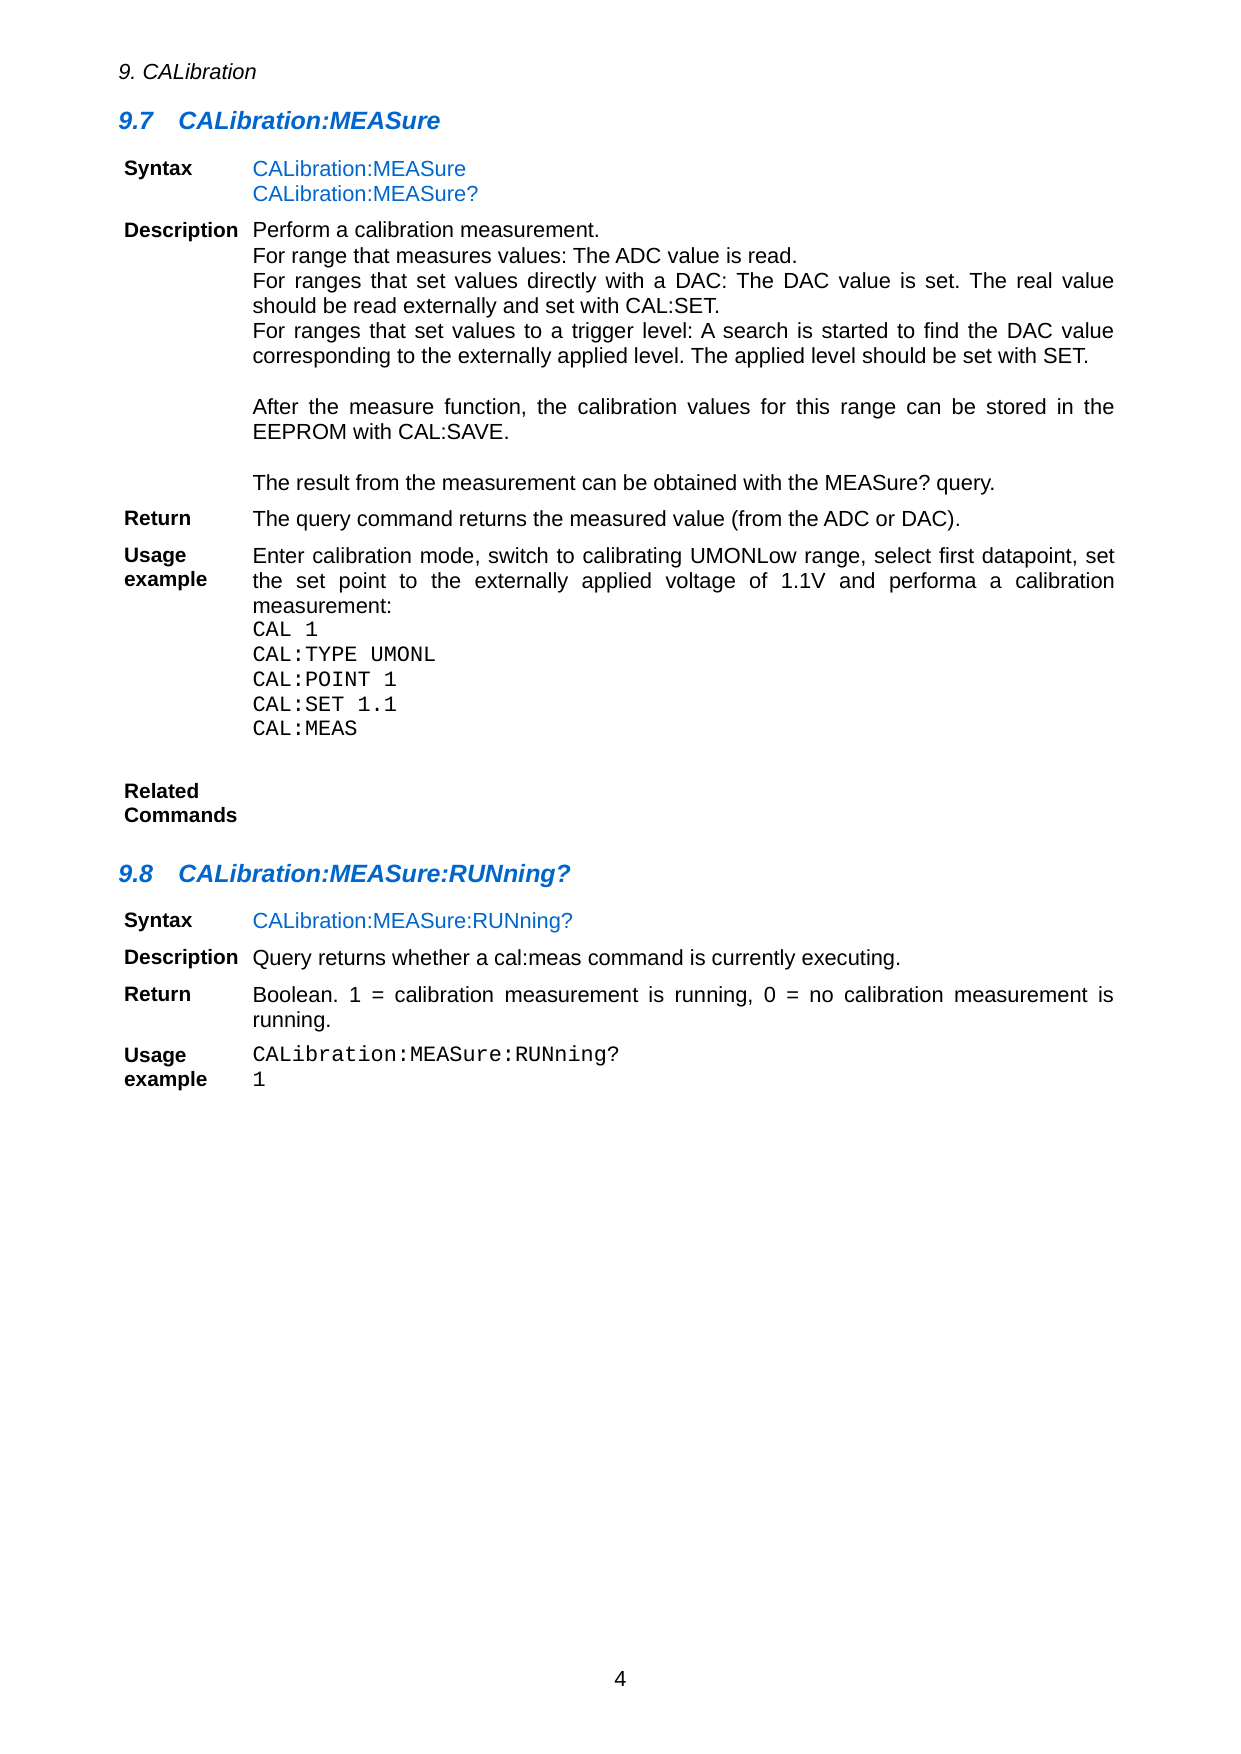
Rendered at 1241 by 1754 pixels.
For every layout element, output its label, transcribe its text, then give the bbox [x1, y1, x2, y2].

table_cell Description [118, 212, 247, 500]
table_cell Return [118, 500, 247, 537]
table_header CALibration:MEASure:RUNning? [247, 903, 1122, 939]
table_cell Usage example [118, 1038, 247, 1099]
subtitle CALibration:MEASure:RUNning? [118, 859, 1122, 888]
table_header Syntax [118, 903, 247, 939]
table_cell Usage example [118, 537, 247, 773]
subtitle CALibration:MEASure [118, 106, 1122, 135]
table_cell Perform a calibration measurement. For range that measures values: The ADC value is read. For ranges that set values directly with a DAC: The DAC value is set. The real value should be read externally and set with CAL:SET. For ranges that set values to a trigger level: A search is started to find the DAC value corresponding to the externally applied level. The applied level should be set with SET. After the measure function, the calibration values for this range can be stored in the EEPROM with CAL:SAVE. The result from the measurement can be obtained with the MEASure? query. [247, 212, 1122, 500]
table_cell CALibration:MEASure:RUNning? 1 [247, 1038, 1122, 1099]
table_cell The query command returns the measured value (from the ADC or DAC). [247, 500, 1122, 537]
table_cell Boolean. 1 = calibration measurement is running, 0 = no calibration measurement is running. [247, 976, 1122, 1038]
table_header CALibration:MEASure CALibration:MEASure? [247, 150, 1122, 212]
table_header Syntax [118, 150, 247, 212]
table_cell Related Commands [118, 773, 247, 832]
table_cell [247, 773, 1122, 832]
table_cell Query returns whether a cal:meas command is currently executing. [247, 939, 1122, 976]
table_cell Description [118, 939, 247, 976]
table_cell Return [118, 976, 247, 1038]
table_cell Enter calibration mode, switch to calibrating UMONLow range, select first datapoint, set the set point to the externally applied voltage of 1.1V and performa a calibration measurement: CAL 1 CAL:TYPE UMONL CAL:POINT 1 CAL:SET 1.1 CAL:MEAS [247, 537, 1122, 773]
